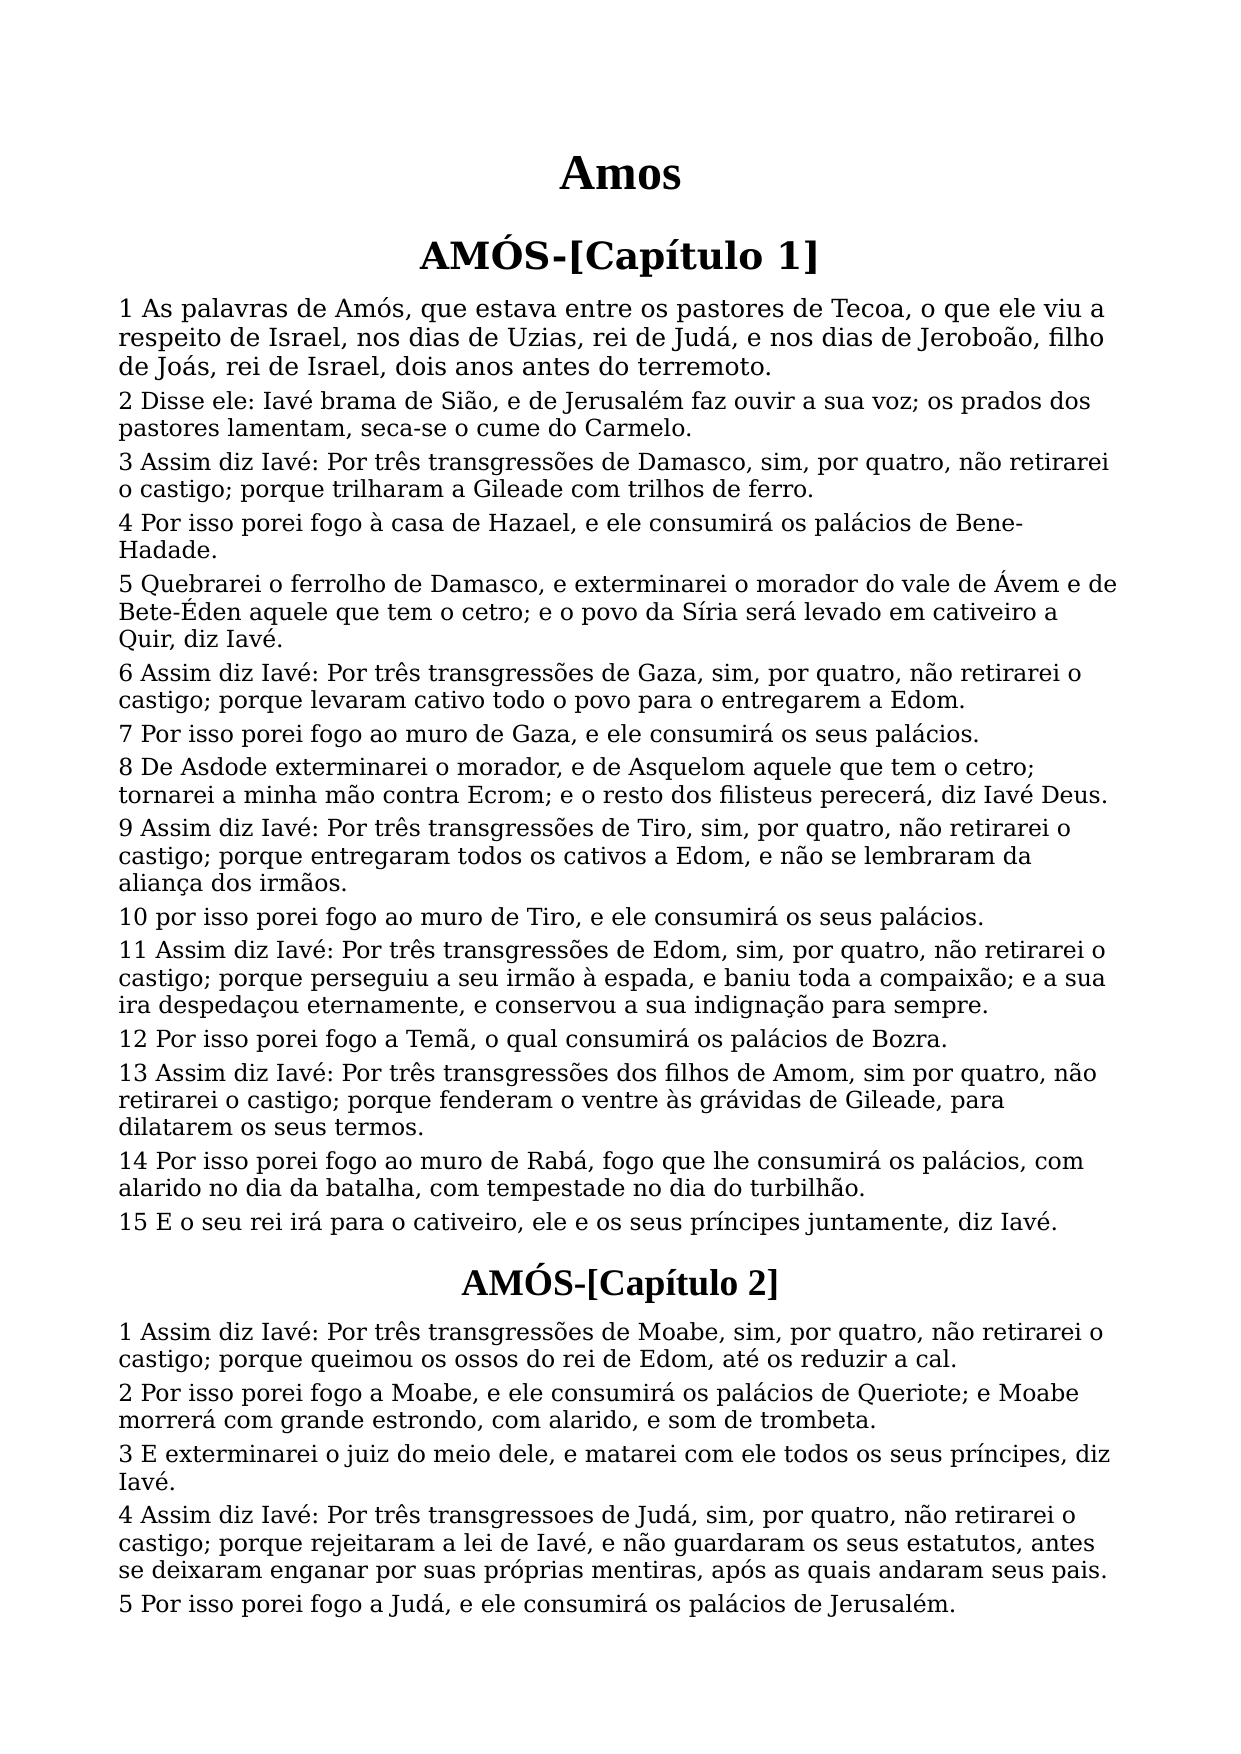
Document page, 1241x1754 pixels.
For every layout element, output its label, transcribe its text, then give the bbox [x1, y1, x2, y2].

text 7 Por isso porei fogo ao muro de Gaza, e ele consumirá os seus palácios. [118, 720, 1122, 747]
text 4 Assim diz Iavé: Por três transgressoes de Judá, sim, por quatro, não retirarei o castigo; porque rejeitaram a lei de Iavé, e não guardaram os seus estatutos, antes se deixaram enganar por suas próprias mentiras, após as quais andaram seus pais. [118, 1502, 1122, 1584]
text 5 Por isso porei fogo a Judá, e ele consumirá os palácios de Jerusalém. [118, 1590, 1122, 1617]
text 3 Assim diz Iavé: Por três transgressões de Damasco, sim, por quatro, não retirarei o castigo; porque trilharam a Gileade com trilhos de ferro. [118, 449, 1122, 503]
text 2 Por isso porei fogo a Moabe, e ele consumirá os palácios de Queriote; e Moabe morrerá com grande estrondo, com alarido, e som de trombeta. [118, 1380, 1122, 1434]
text 13 Assim diz Iavé: Por três transgressões dos filhos de Amom, sim por quatro, não retirarei o castigo; porque fenderam o ventre às grávidas de Gileade, para dilatarem os seus termos. [118, 1059, 1122, 1141]
text 12 Por isso porei fogo a Temã, o qual consumirá os palácios de Bozra. [118, 1025, 1122, 1053]
text 14 Por isso porei fogo ao muro de Rabá, fogo que lhe consumirá os palácios, com alarido no dia da batalha, com tempestade no dia do turbilhão. [118, 1147, 1122, 1202]
subtitle Amos [118, 143, 1122, 201]
text 1 Assim diz Iavé: Por três transgressões de Moabe, sim, por quatro, não retirarei o castigo; porque queimou os ossos do rei de Edom, até os reduzir a cal. [118, 1319, 1122, 1373]
subtitle AMÓS-[Capítulo 2] [118, 1260, 1122, 1303]
text 4 Por isso porei fogo à casa de Hazael, e ele consumirá os palácios de Bene-Hadade. [118, 510, 1122, 564]
text 15 E o seu rei irá para o cativeiro, ele e os seus príncipes juntamente, diz Iavé. [118, 1208, 1122, 1236]
text 1 As palavras de Amós, que estava entre os pastores de Tecoa, o que ele viu a respeito de Israel, nos dias de Uzias, rei de Judá, e nos dias de Jeroboão, filho de Joás, rei de Israel, dois anos antes do terremoto. [118, 294, 1122, 381]
text 9 Assim diz Iavé: Por três transgressões de Tiro, sim, por quatro, não retirarei o castigo; porque entregaram todos os cativos a Edom, e não se lembraram da aliança dos irmãos. [118, 815, 1122, 897]
text 8 De Asdode exterminarei o morador, e de Asquelom aquele que tem o cetro; tornarei a minha mão contra Ecrom; e o resto dos filisteus perecerá, diz Iavé Deus. [118, 754, 1122, 808]
text 6 Assim diz Iavé: Por três transgressões de Gaza, sim, por quatro, não retirarei o castigo; porque levaram cativo todo o povo para o entregarem a Edom. [118, 659, 1122, 714]
text 10 por isso porei fogo ao muro de Tiro, e ele consumirá os seus palácios. [118, 903, 1122, 931]
text 5 Quebrarei o ferrolho de Damasco, e exterminarei o morador do vale de Ávem e de Bete-Éden aquele que tem o cetro; e o povo da Síria será levado em cativeiro a Quir, diz Iavé. [118, 571, 1122, 653]
subtitle AMÓS-[Capítulo 1] [118, 234, 1122, 278]
text 2 Disse ele: Iavé brama de Sião, e de Jerusalém faz ouvir a sua voz; os prados dos pastores lamentam, seca-se o cume do Carmelo. [118, 388, 1122, 442]
text 11 Assim diz Iavé: Por três transgressões de Edom, sim, por quatro, não retirarei o castigo; porque perseguiu a seu irmão à espada, e baniu toda a compaixão; e a sua ira despedaçou eternamente, e conservou a sua indignação para sempre. [118, 937, 1122, 1019]
text 3 E exterminarei o juiz do meio dele, e matarei com ele todos os seus príncipes, diz Iavé. [118, 1441, 1122, 1495]
